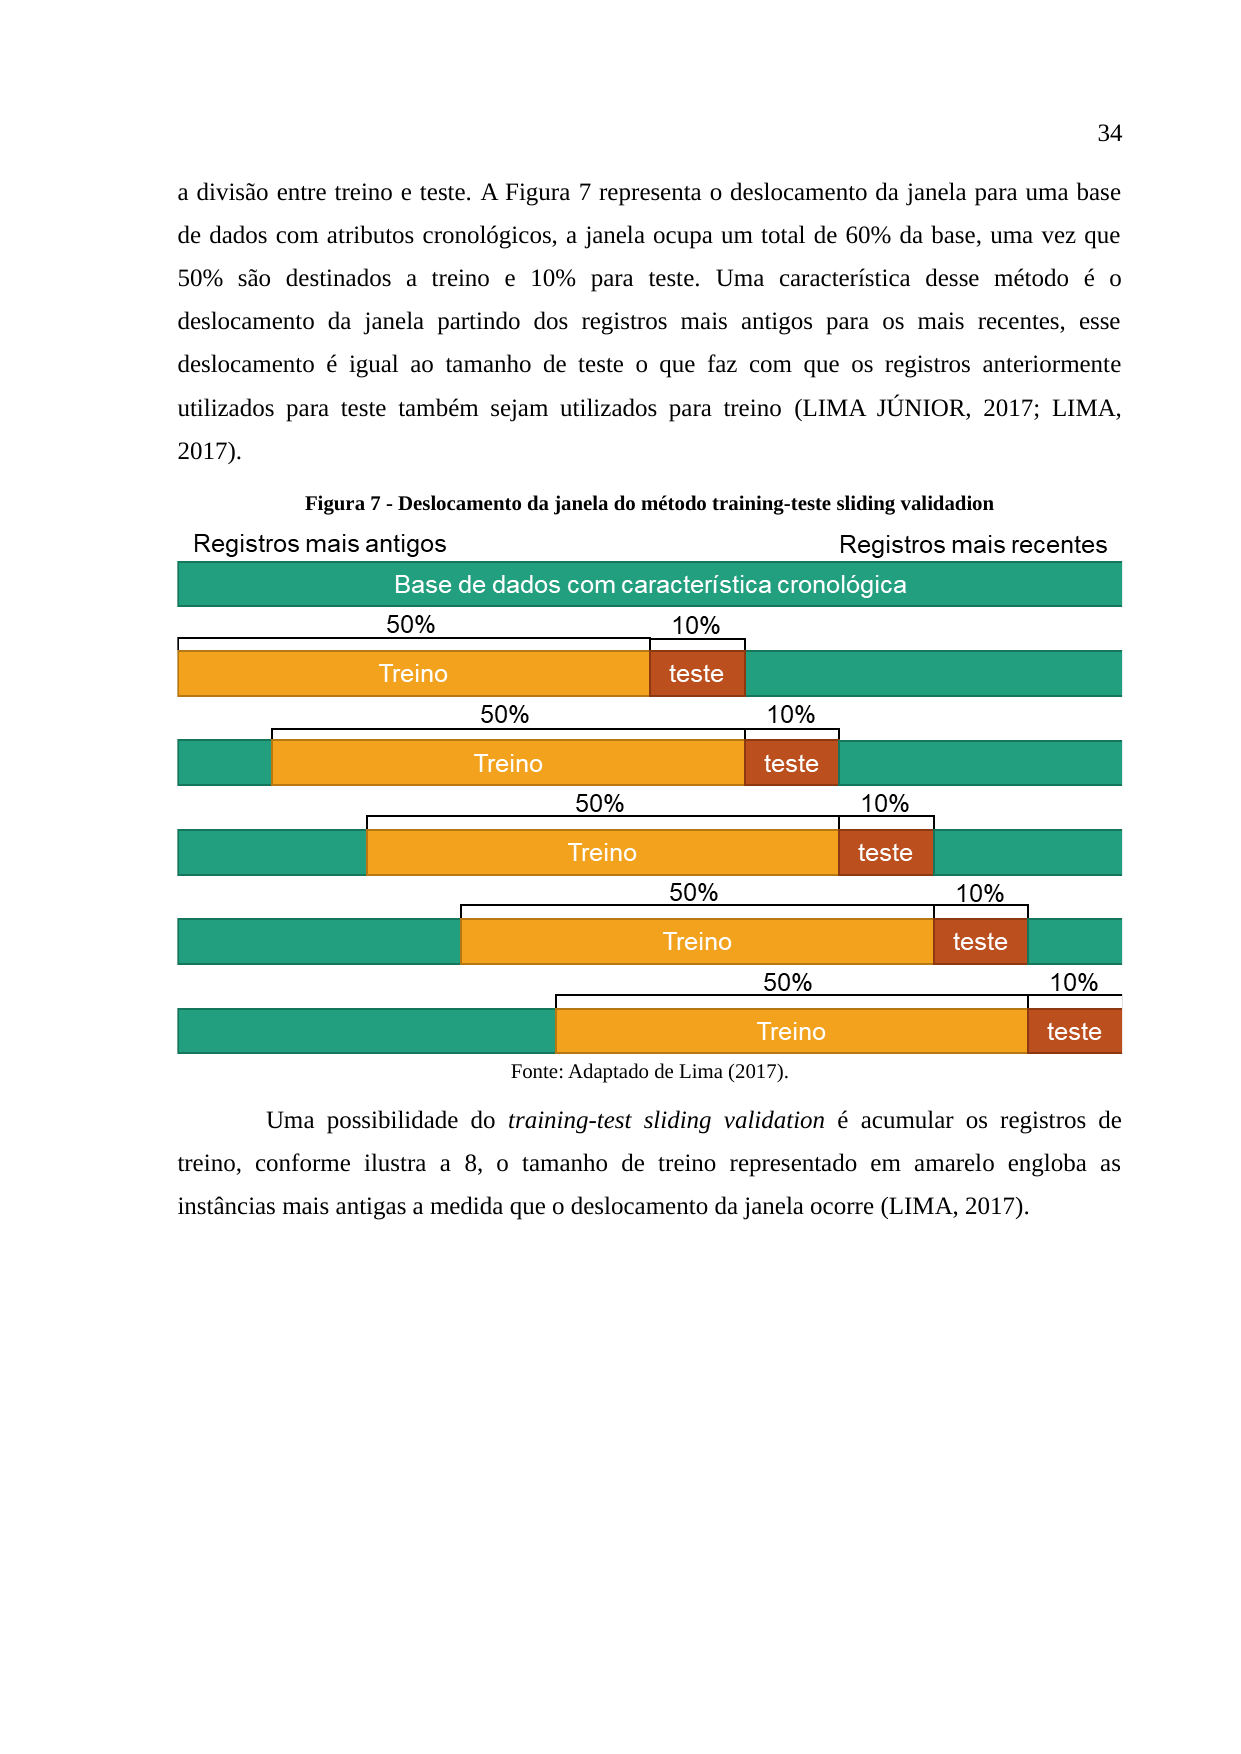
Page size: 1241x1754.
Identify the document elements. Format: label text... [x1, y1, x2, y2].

text Em situações em que a ordem dos dados é importante, os métodos de amostragem descritos podem não ser adequado, como no caso de dados ordenados cronologicamente em que registros do futuro podem ser utilizados para prever dados do passado. Para esse contexto, Lima Júnior (2017) propõe o método training-test sliding validation que mantêm os dados ordenados cronologicamente, particionando a base em várias “janelas”, para que então ocorra a divisão entre treino e teste. A Figura Figura 7 representa o deslocamento da janela para uma base de dados com atributos cronológicos, a janela ocupa um total de 60% da base, uma vez que 50% são destinados a treino e 10% para teste. Uma característica desse método é o deslocamento da janela partindo dos registros mais antigos para os mais recentes, esse deslocamento é igual ao tamanho de teste o que faz com que os registros anteriormente utilizados para teste também sejam utilizados para treino (LIMA JÚNIOR, 2017; LIMA, 2017). [177, 177, 1122, 464]
text Uma possibilidade do training-test sliding validation é acumular os registros de treino, conforme ilustra a Figura 8, o tamanho de treino representado em amarelo engloba as instâncias mais antigas a medida que o deslocamento da janela ocorre (LIMA, 2017). [177, 1090, 1122, 1220]
text Fonte: Adaptado de Lima (2017). [177, 1060, 1122, 1083]
text [177, 1083, 1122, 1090]
picture [177, 519, 1123, 1060]
text Figura 7 - Deslocamento da janela do método training-teste sliding validadion [177, 491, 1122, 515]
